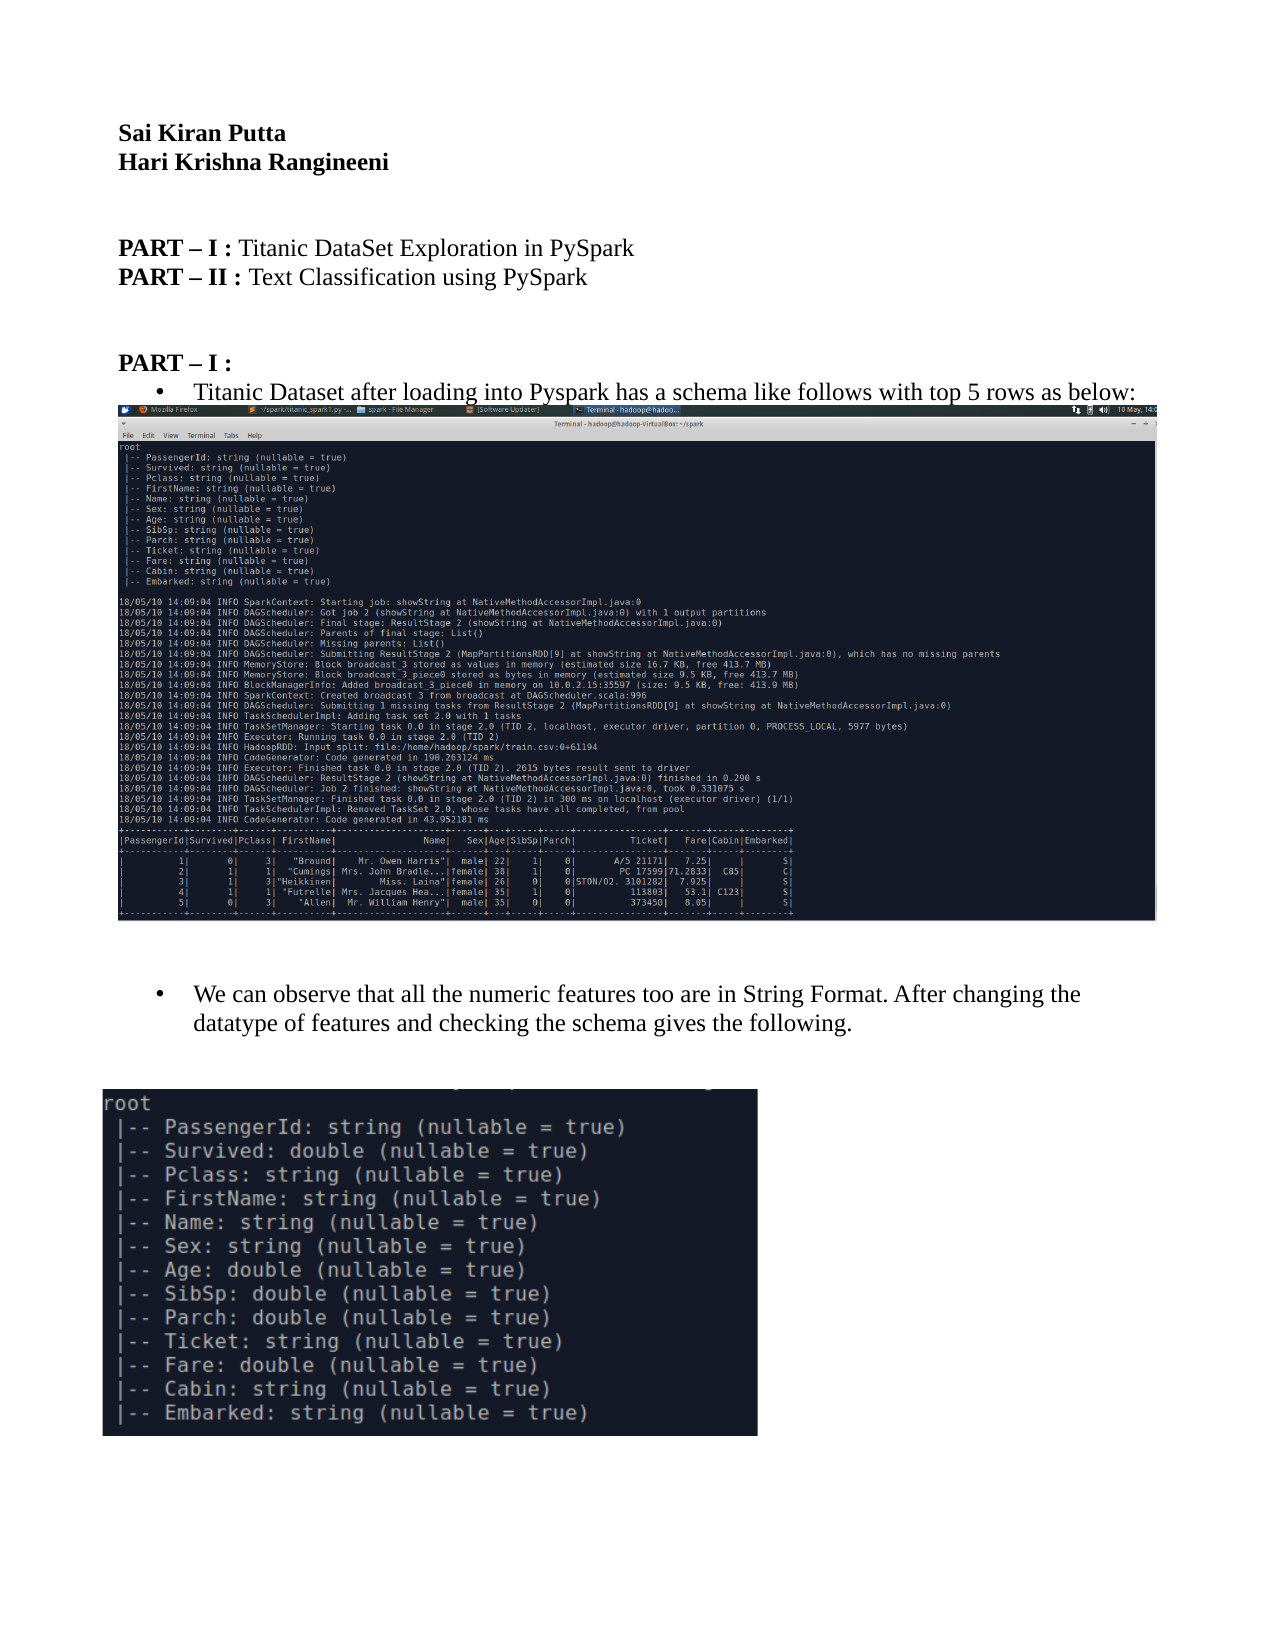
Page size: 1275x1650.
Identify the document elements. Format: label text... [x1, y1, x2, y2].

text Sai Kiran Putta [118, 118, 1157, 147]
list Titanic Dataset after loading into Pyspark has a schema like follows with top 5 rows as below: [156, 377, 1157, 405]
text PART – I : [118, 348, 1157, 377]
text PART – II : Text Classification using PySpark [118, 262, 1157, 291]
text PART – I : Titanic DataSet Exploration in PySpark [118, 233, 1157, 262]
list We can observe that all the numeric features too are in String Format. After changing the datatype of features and checking the schema gives the following. [156, 979, 1157, 1037]
text Hari Krishna Rangineeni [118, 147, 1157, 176]
picture [118, 405, 1157, 922]
picture [102, 1089, 758, 1436]
